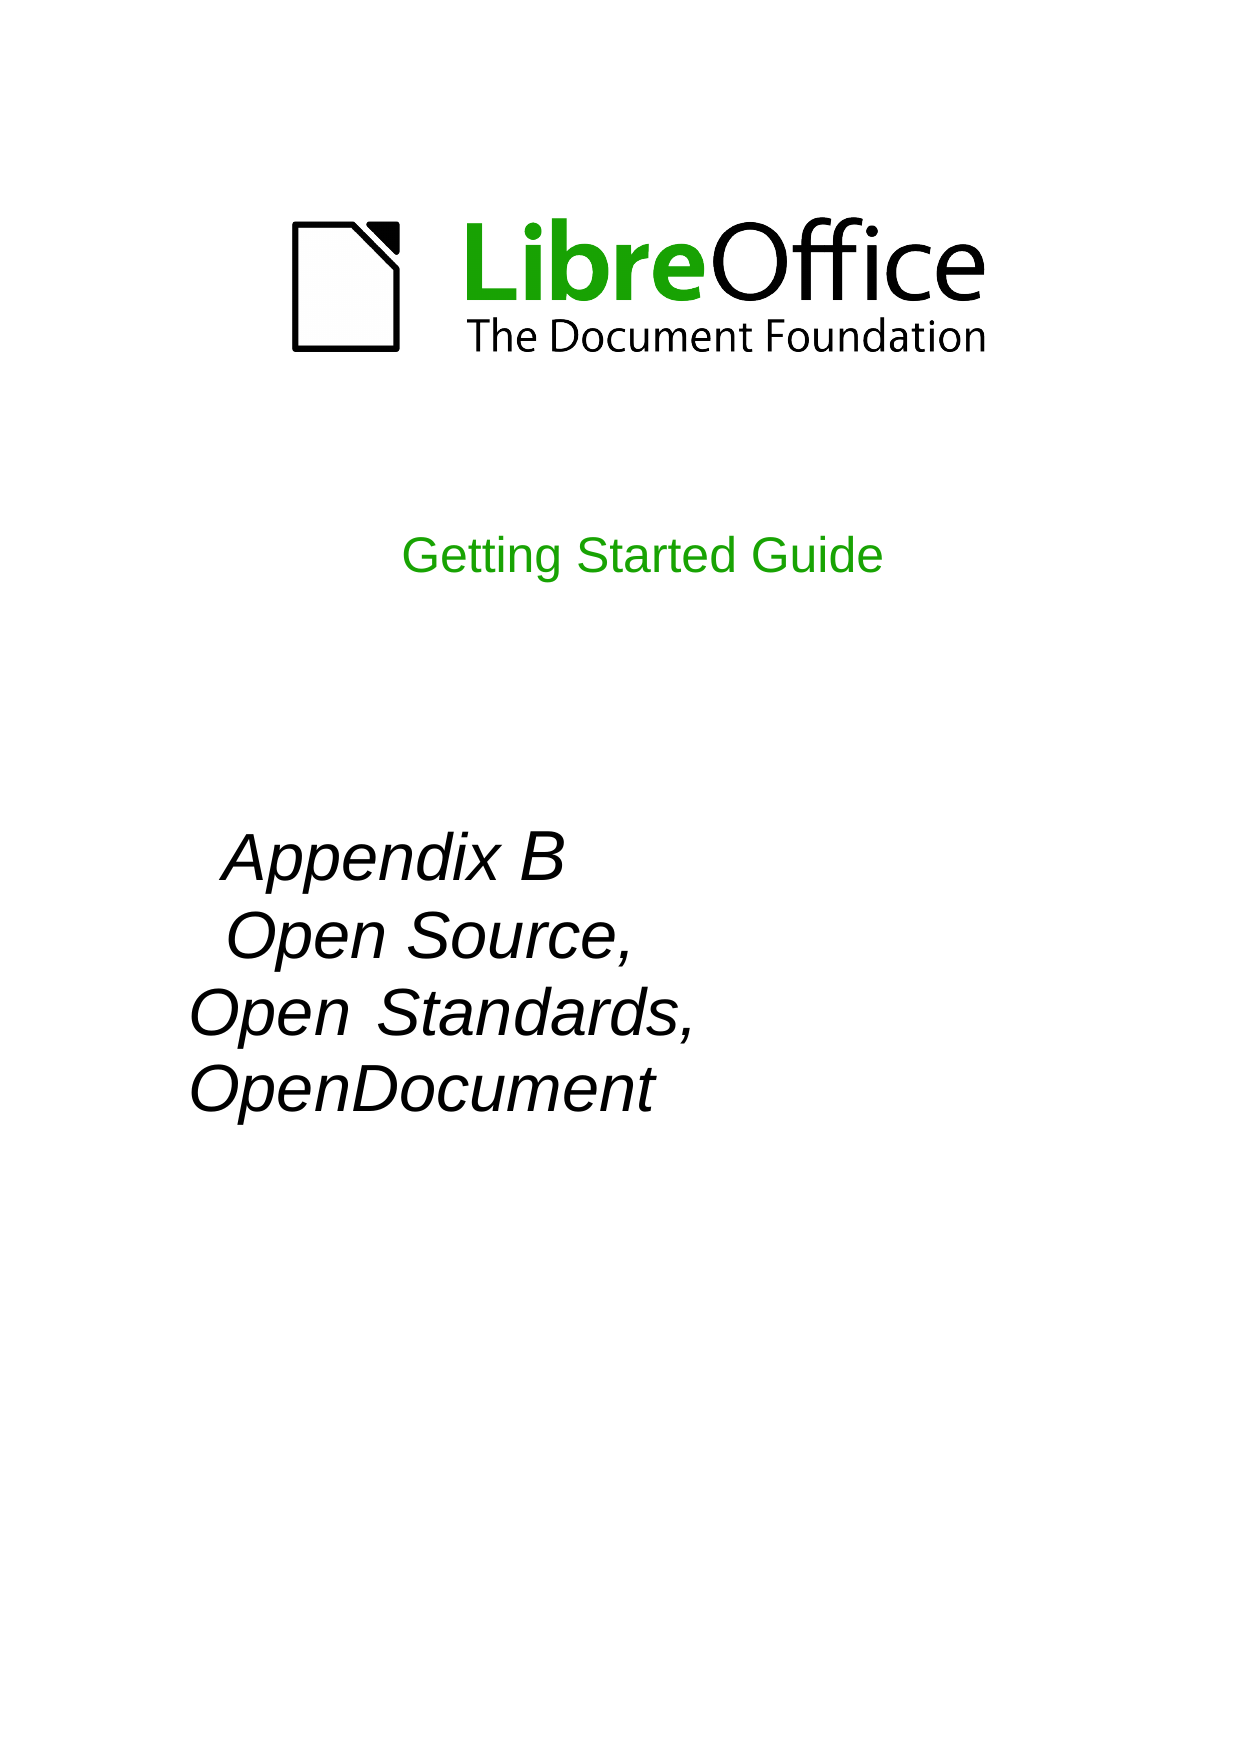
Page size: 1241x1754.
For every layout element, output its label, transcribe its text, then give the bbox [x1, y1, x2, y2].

picture [250, 186, 1035, 387]
text Getting Started Guide [188, 526, 1098, 583]
subtitle Appendix B Open Source, Open Standards, OpenDocument [188, 814, 1098, 1126]
